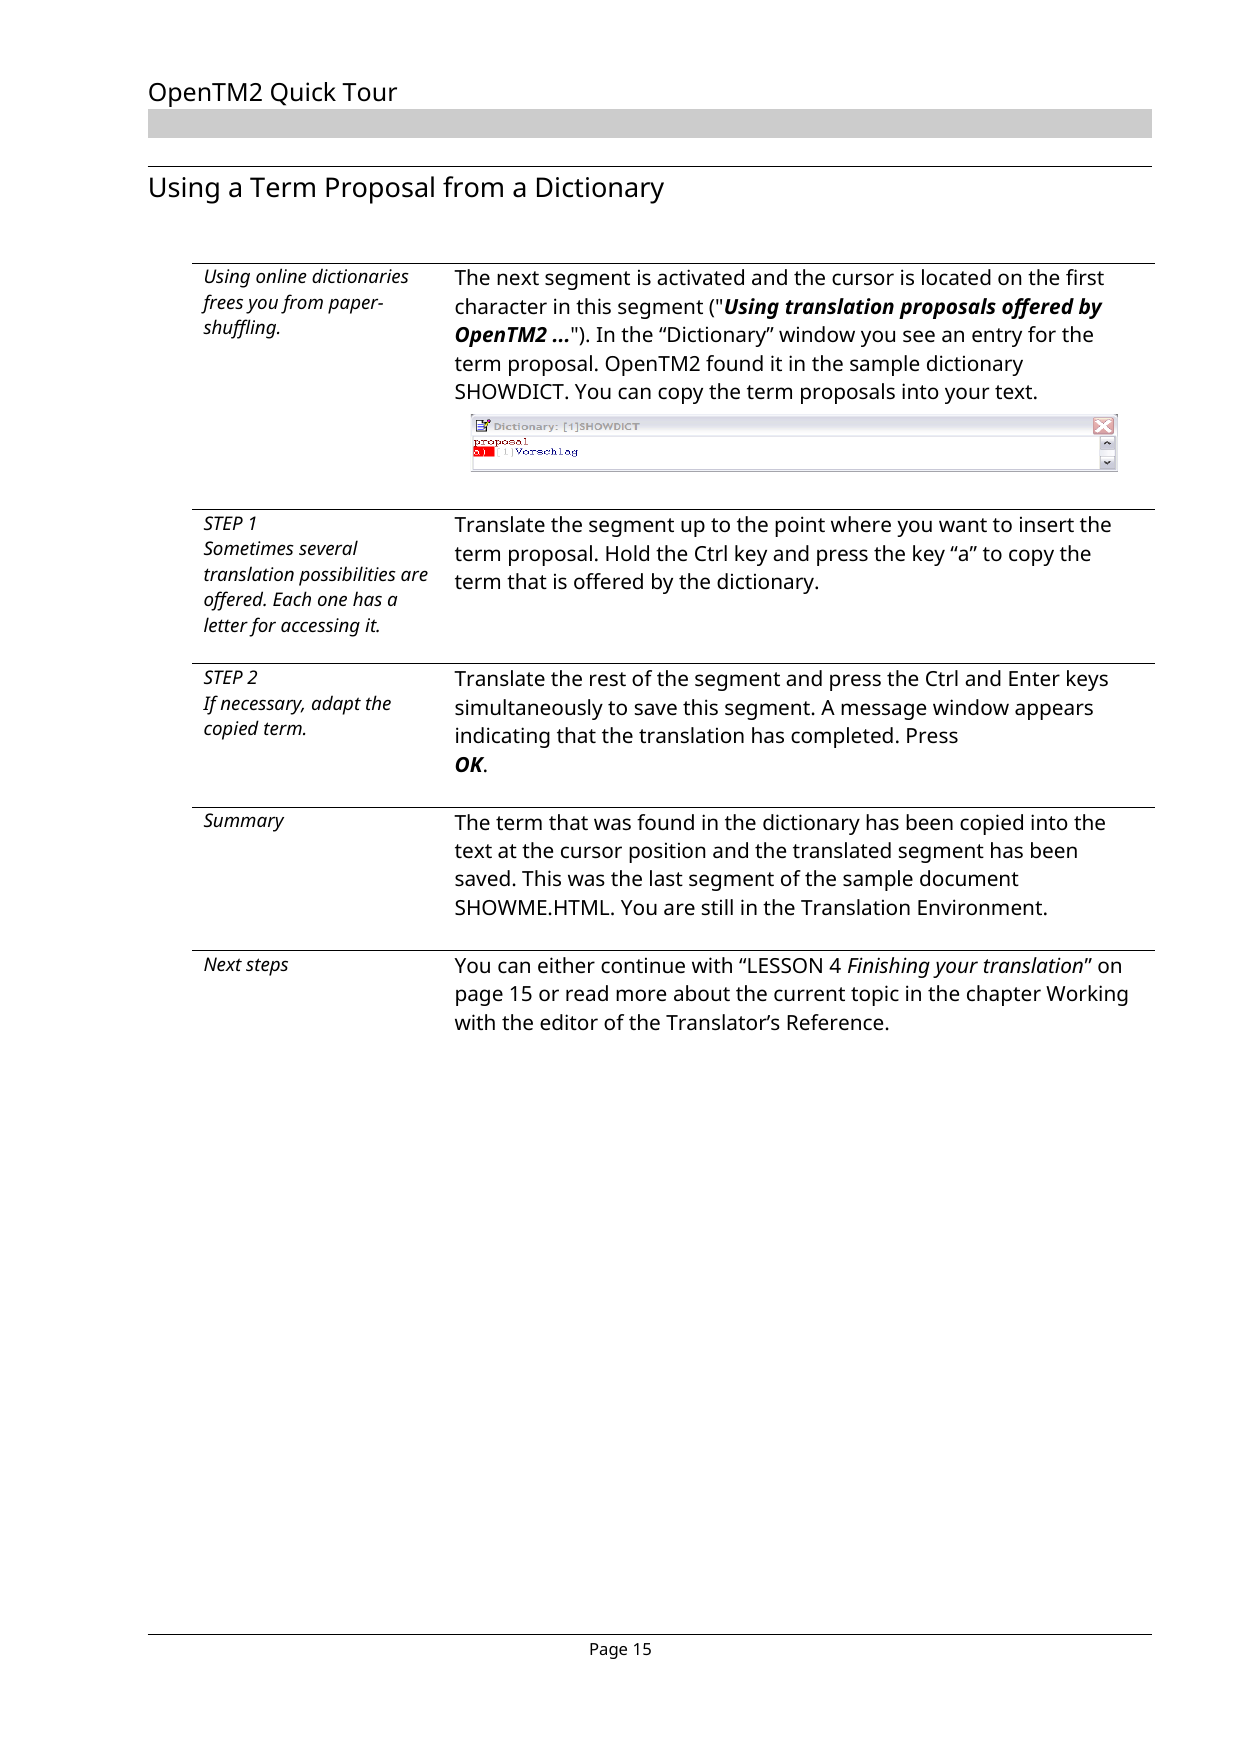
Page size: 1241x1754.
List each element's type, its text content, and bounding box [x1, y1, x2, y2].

table_cell STEP 1 Sometimes several translation possibilities are offered. Each one has a letter for accessing it. [192, 510, 443, 663]
table_cell Translate the segment up to the point where you want to insert the term proposal. Hold the Ctrl key and press the key “a” to copy the term that is offered by the dictionary. [443, 510, 1155, 663]
table_cell STEP 2 If necessary, adapt the copied term. [192, 664, 443, 807]
table_cell Summary [192, 808, 443, 950]
table_header The next segment is activated and the cursor is located on the first character in this segment ("Using translation proposals offered by OpenTM2 ..."). In the “Dictionary” window you see an entry for the term proposal. OpenTM2 found it in the sample dictionary SHOWDICT. You can copy the term proposals into your text. [443, 264, 1155, 509]
table_cell The term that was found in the dictionary has been copied into the text at the cursor position and the translated segment has been saved. This was the last segment of the sample document SHOWME.HTML. You are still in the Translation Environment. [443, 808, 1155, 950]
table_cell Next steps [192, 951, 443, 1064]
table_header Using online dictionaries frees you from paper-shuffling. [192, 264, 443, 509]
subtitle Using a Term Proposal from a Dictionary [148, 167, 1152, 206]
table_cell You can either continue with “LESSON 4 Finishing your translation” on page 15 or read more about the current topic in the chapter Working with the editor of the Translator’s Reference. [443, 951, 1155, 1064]
picture [470, 414, 1118, 472]
table_cell Translate the rest of the segment and press the Ctrl and Enter keys simultaneously to save this segment. A message window appears indicating that the translation has completed. Press OK. [443, 664, 1155, 807]
